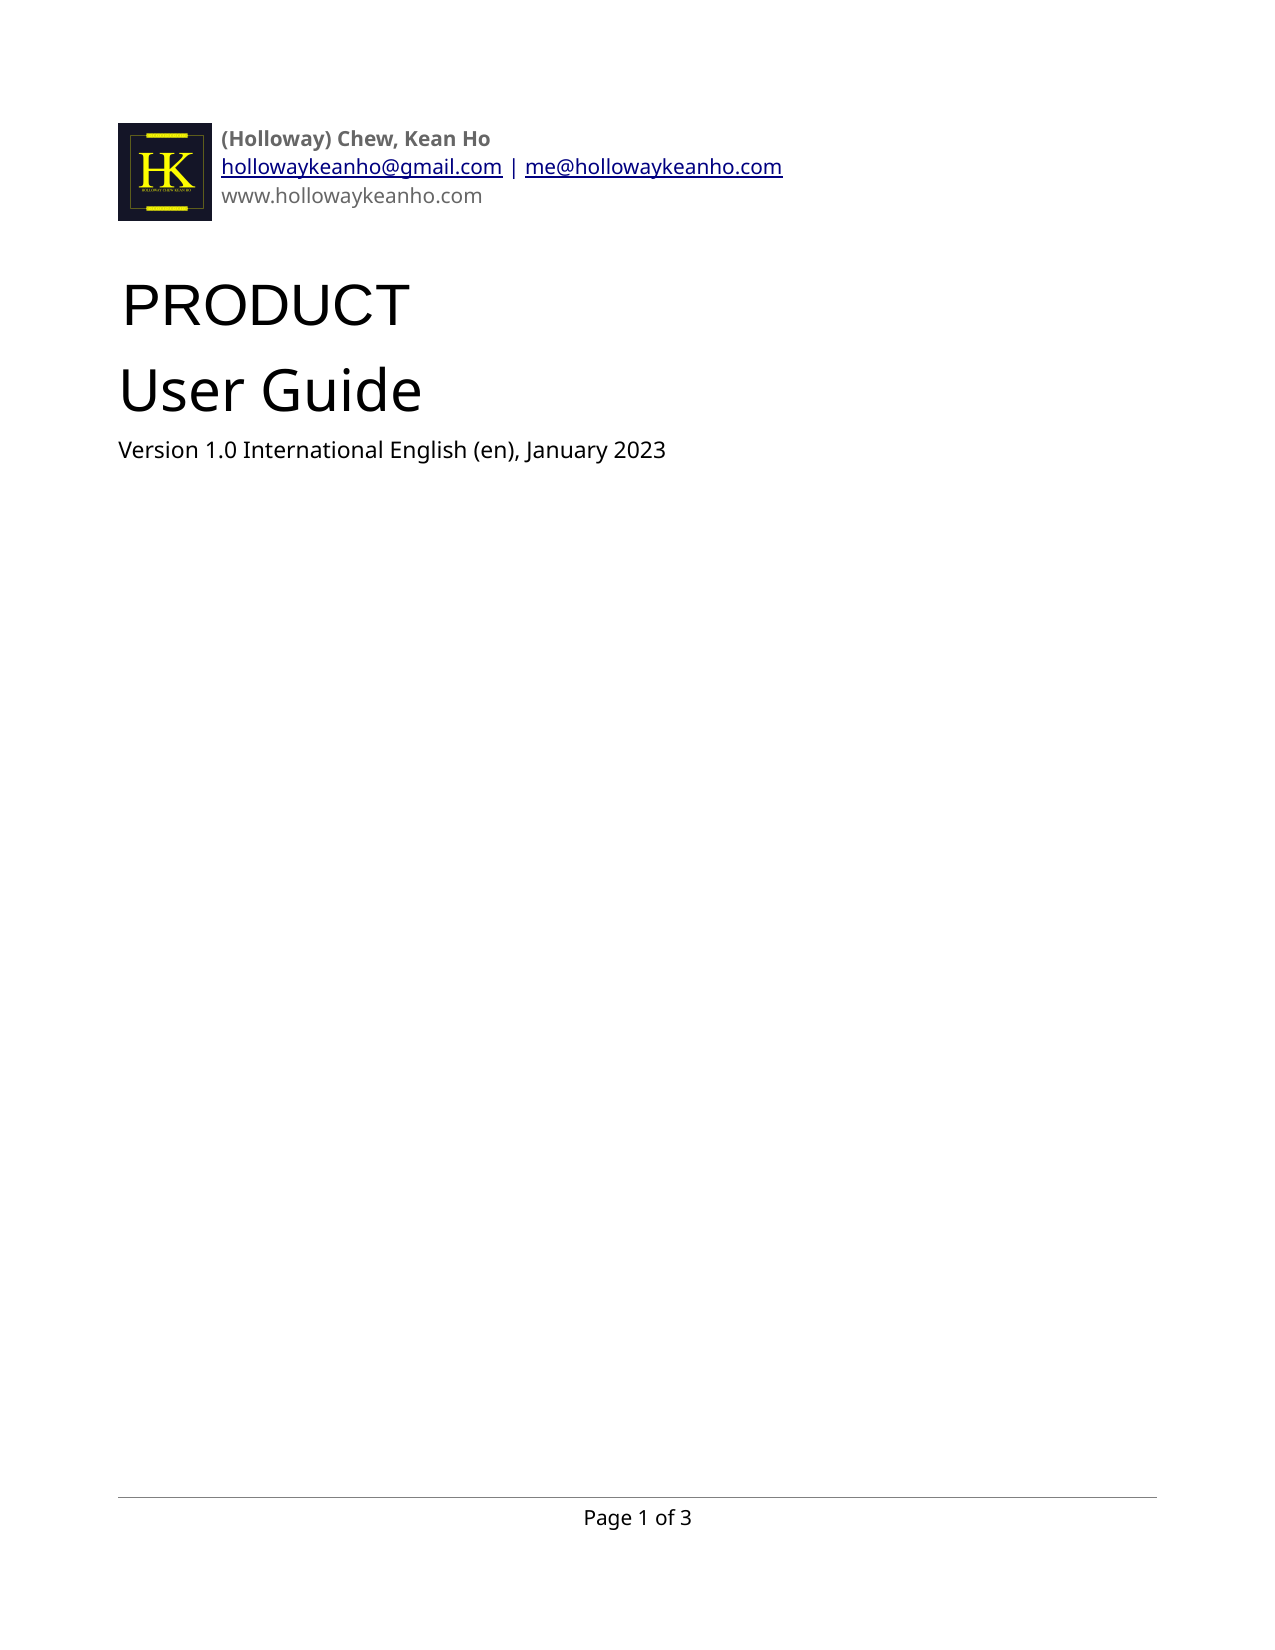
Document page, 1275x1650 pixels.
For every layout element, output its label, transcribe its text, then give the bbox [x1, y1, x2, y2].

title User Guide [118, 349, 1157, 428]
picture [118, 123, 212, 221]
text Version 1.0 International English (en), January 2023 [118, 434, 1157, 465]
